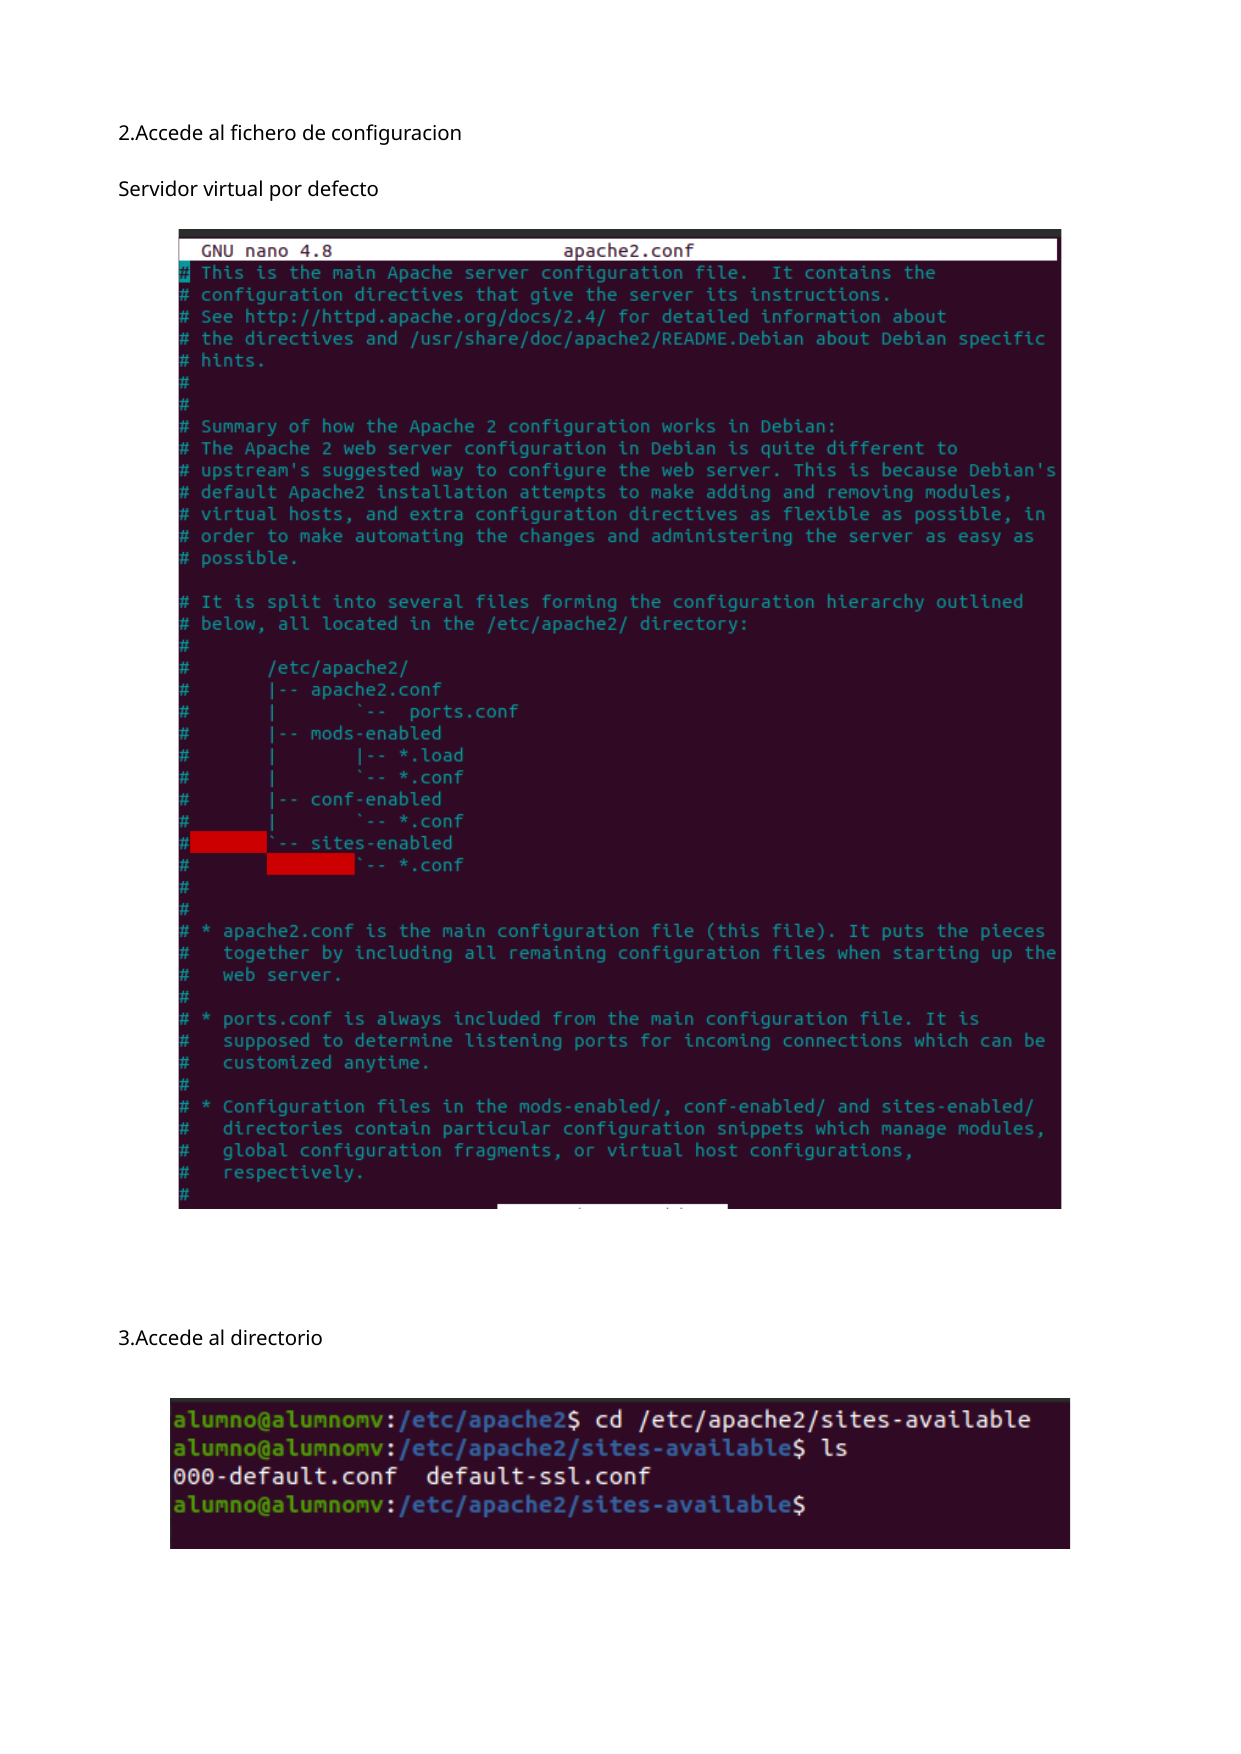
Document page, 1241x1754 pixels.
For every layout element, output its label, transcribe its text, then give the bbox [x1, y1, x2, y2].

picture [170, 1398, 1071, 1549]
text Servidor virtual por defecto [118, 174, 1122, 202]
text 3.Accede al directorio [118, 1323, 1122, 1351]
picture [178, 229, 1062, 1209]
text 2.Accede al fichero de configuracion [118, 118, 1122, 146]
